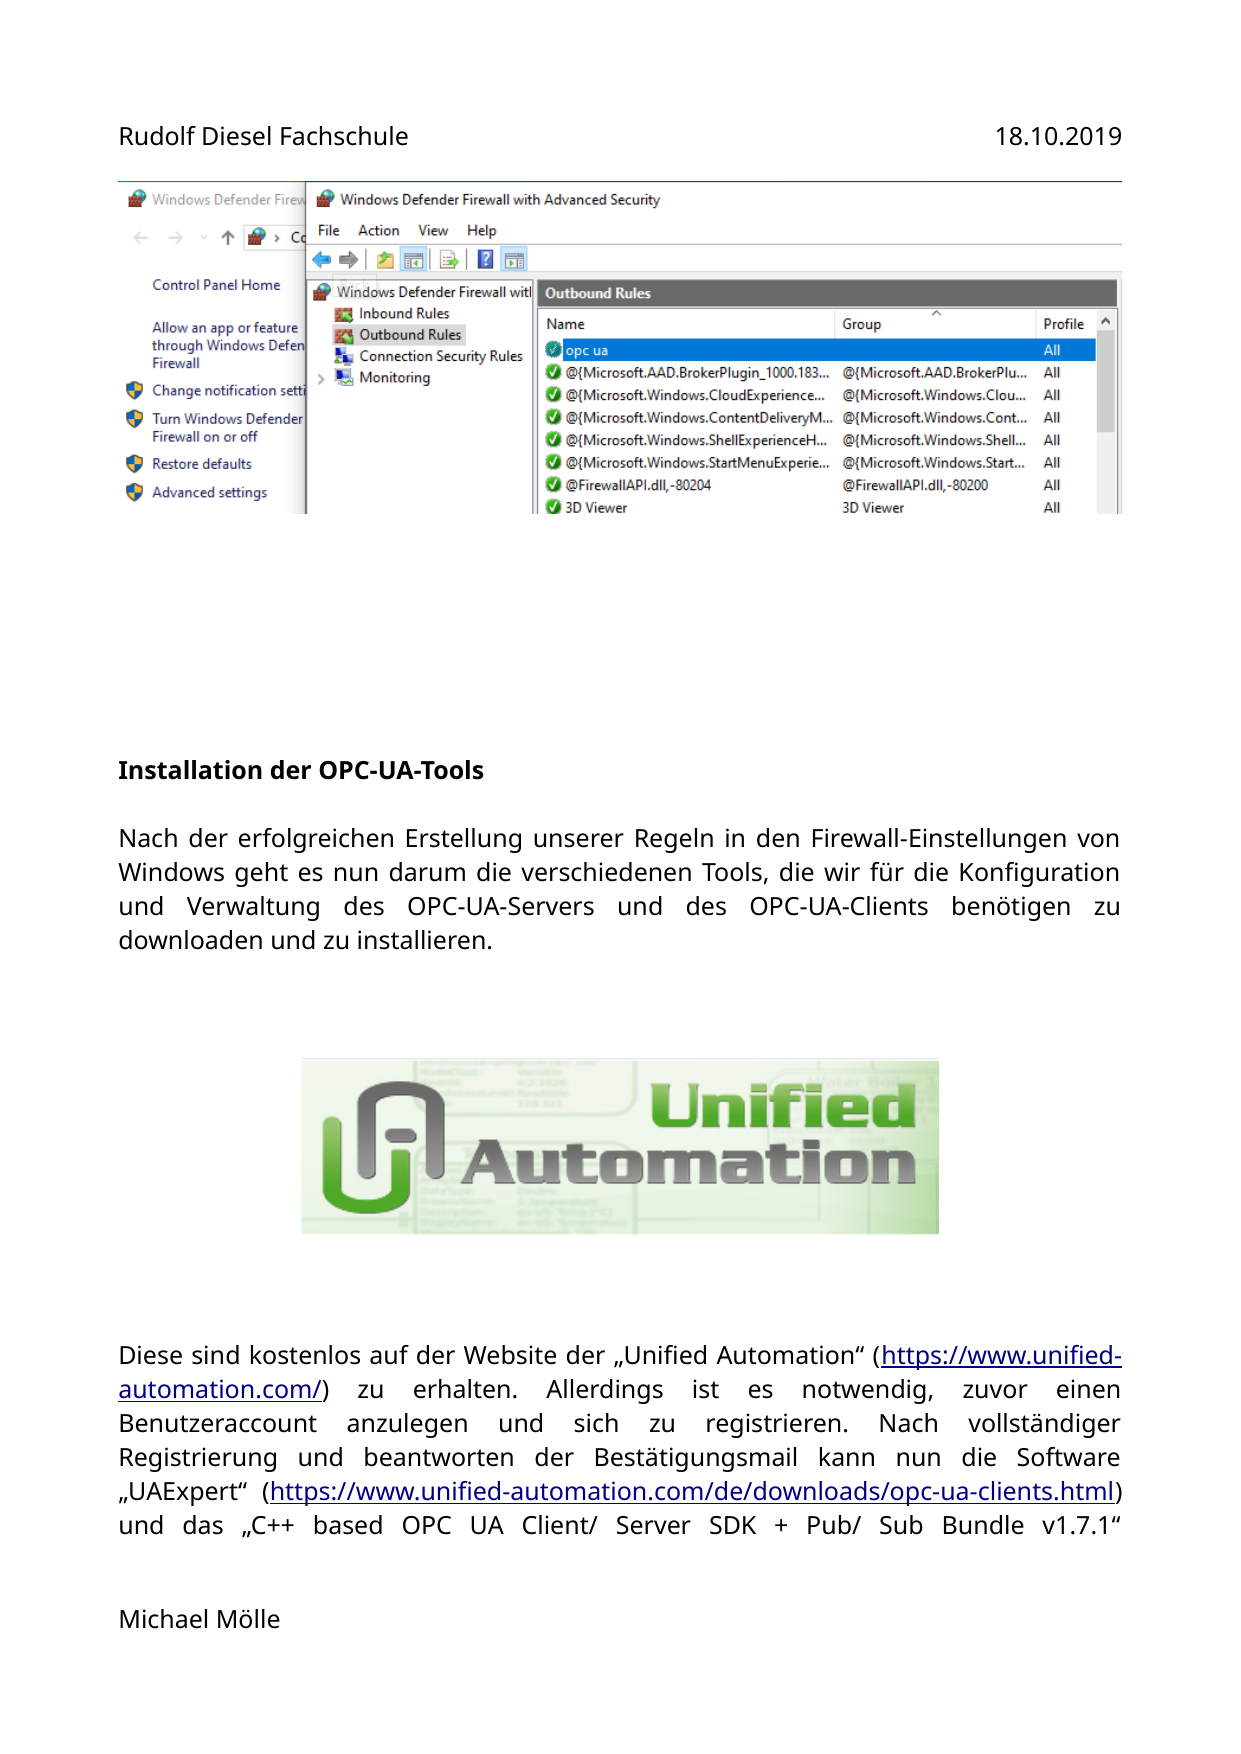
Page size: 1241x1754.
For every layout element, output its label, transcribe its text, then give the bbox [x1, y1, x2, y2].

text Installation der OPC-UA-Tools [118, 752, 1122, 786]
text Nach der erfolgreichen Erstellung unserer Regeln in den Firewall-Einstellungen von Windows geht es nun darum die verschiedenen Tools, die wir für die Konfiguration und Verwaltung des OPC-UA-Servers und des OPC-UA-Clients benötigen zu downloaden und zu installieren. [118, 820, 1122, 957]
picture [301, 1058, 939, 1236]
text Diese sind kostenlos auf der Website der „Unified Automation“ (https://www.unified-automation.com/) zu erhalten. Allerdings ist es notwendig, zuvor einen Benutzeraccount anzulegen und sich zu registrieren. Nach vollständiger Registrierung und beantworten der Bestätigungsmail kann nun die Software „UAExpert“ (https://www.unified-automation.com/de/downloads/opc-ua-clients.html) und das „C++ based OPC UA Client/ Server SDK + Pub/ Sub Bundle v1.7.1“ [118, 1338, 1122, 1542]
picture [118, 181, 1123, 514]
